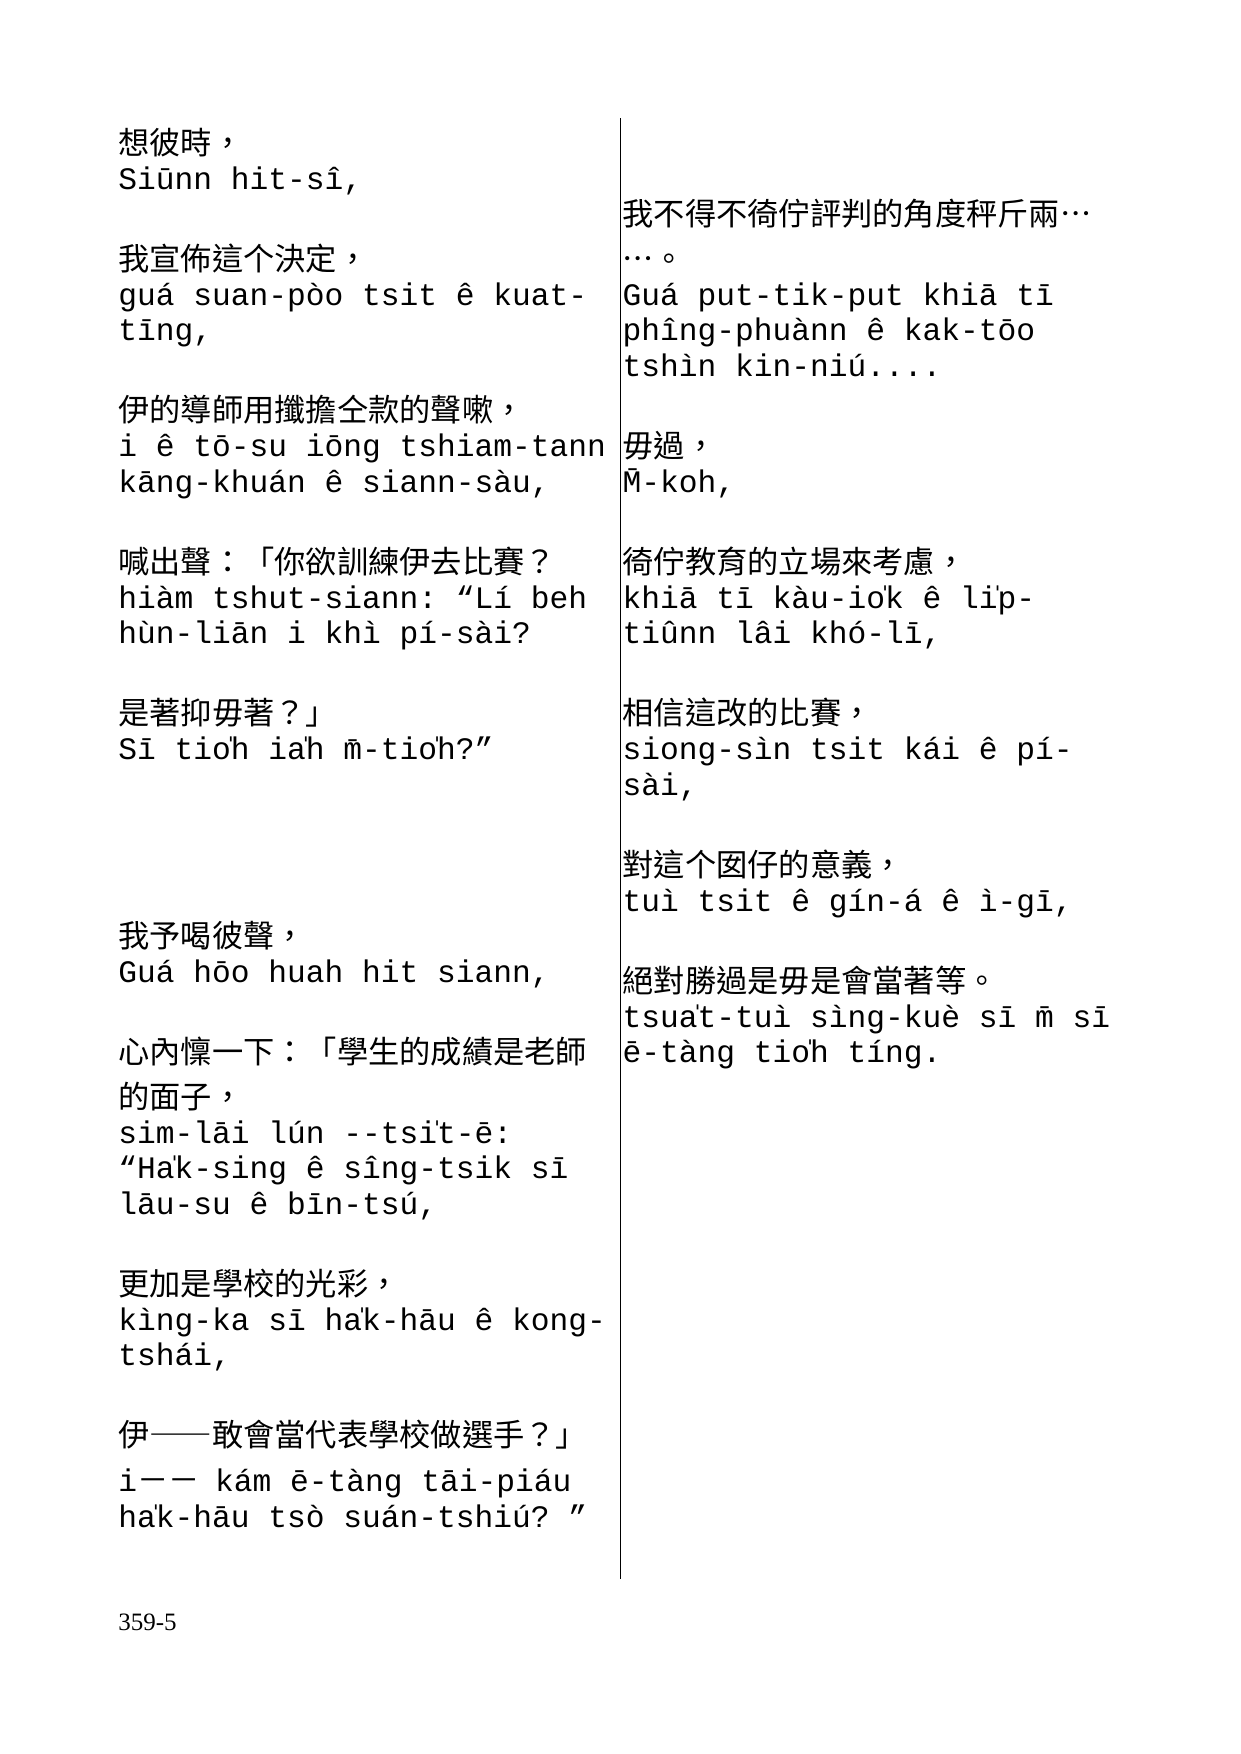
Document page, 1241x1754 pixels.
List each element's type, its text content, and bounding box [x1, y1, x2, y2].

text hiàm tshut-siann: “Lí beh hùn-liān i khì pí-sài? [118, 582, 618, 653]
text khiā tī kàu-io̍k ê li̍p-tiûnn lâi khó-lī, [622, 582, 1122, 653]
text Sī tio̍h ia̍h m̄-tio̍h?” [118, 734, 618, 769]
text 對這个囡仔的意義， [622, 840, 1122, 885]
text 我予喝彼聲， [118, 911, 618, 956]
text i ê tō-su iōng tshiam-tann kāng-khuán ê siann-sàu, [118, 431, 618, 502]
text 伊的導師用攕擔仝款的聲嗽， [118, 386, 618, 431]
text 想彼時， [118, 118, 618, 163]
text 我宣佈這个決定， [118, 234, 618, 279]
text 是著抑毋著？」 [118, 688, 618, 734]
text 喊出聲：「你欲訓練伊去比賽？ [118, 537, 618, 582]
text 我不得不徛佇評判的角度秤斤兩……。 [622, 189, 1122, 279]
text Guá put-tik-put khiā tī phîng-phuànn ê kak-tōo tshìn kin-niú.... [622, 279, 1122, 386]
text siong-sìn tsit kái ê pí-sài, [622, 734, 1122, 804]
text Guá hōo huah hit siann, [118, 956, 618, 991]
text 絕對勝過是毋是會當著等。 [622, 956, 1122, 1001]
text M̄-koh, [622, 466, 1122, 502]
text 相信這改的比賽， [622, 688, 1122, 734]
text tsua̍t-tuì sìng-kuè sī m̄ sī ē-tàng tio̍h tíng. [622, 1001, 1122, 1072]
text kìng-ka sī ha̍k-hāu ê kong-tshái, [118, 1304, 618, 1375]
text i－－ kám ē-tàng tāi-piáu ha̍k-hāu tsò suán-tshiú? ” [118, 1456, 618, 1537]
text 毋過， [622, 421, 1122, 466]
text sim-lāi lún --tsi̍t-ē: “Ha̍k-sing ê sîng-tsik sī lāu-su ê bīn-tsú, [118, 1117, 618, 1223]
text 更加是學校的光彩， [118, 1259, 618, 1304]
text tuì tsit ê gín-á ê ì-gī, [622, 885, 1122, 921]
text 心內懍一下：「學生的成績是老師的面子， [118, 1027, 618, 1117]
text guá suan-pòo tsit ê kuat-tīng, [118, 279, 618, 350]
text Siūnn hit-sî, [118, 163, 618, 199]
text 伊――敢會當代表學校做選手？」 [118, 1410, 618, 1456]
text 徛佇教育的立場來考慮， [622, 537, 1122, 582]
